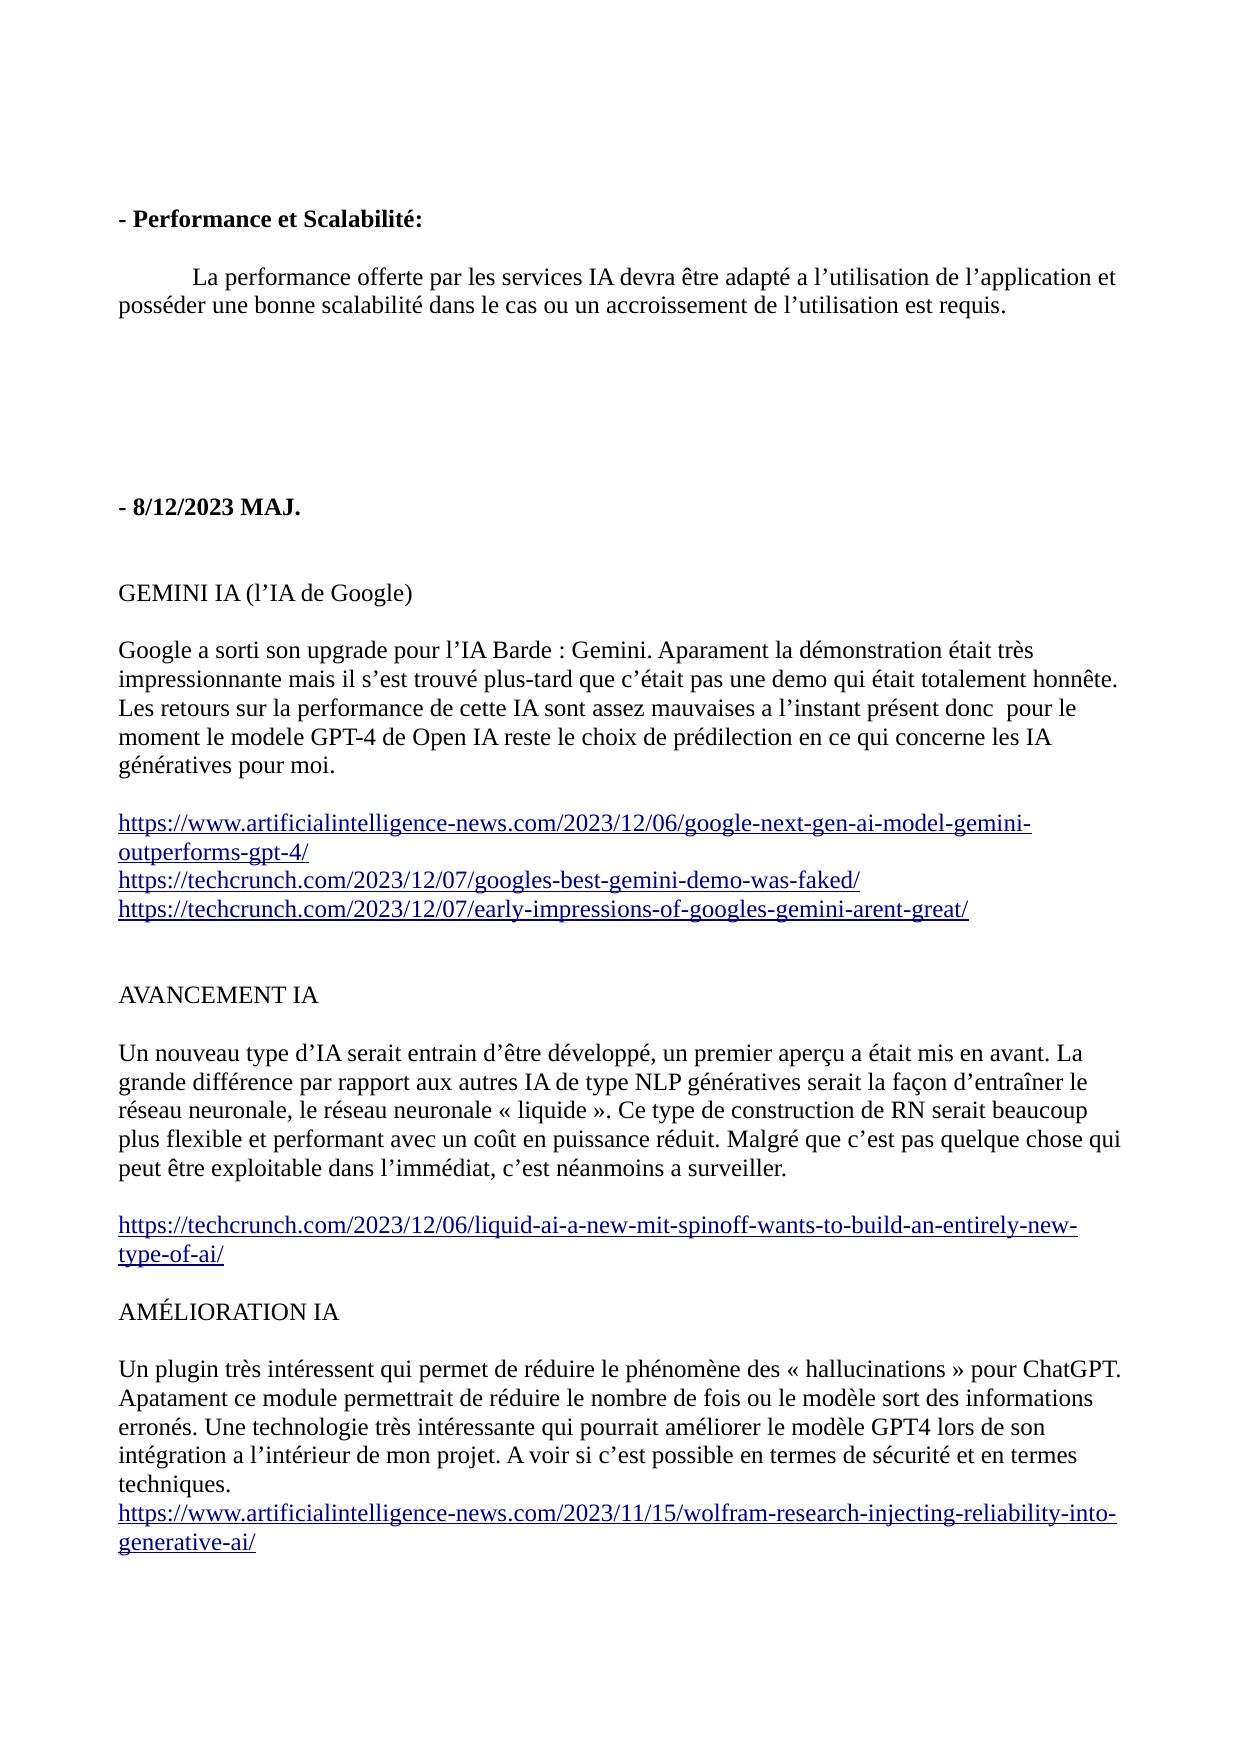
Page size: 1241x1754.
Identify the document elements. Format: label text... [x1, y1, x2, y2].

text Google a sorti son upgrade pour l’IA Barde : Gemini. Aparament la démonstration était très impressionnante mais il s’est trouvé plus-tard que c’était pas une demo qui était totalement honnête. Les retours sur la performance de cette IA sont assez mauvaises a l’instant présent donc pour le moment le modele GPT-4 de Open IA reste le choix de prédilection en ce qui concerne les IA génératives pour moi. [118, 636, 1122, 779]
text GEMINI IA (l’IA de Google) [118, 578, 1122, 607]
text - Performance et Scalabilité: [118, 204, 1122, 233]
text La performance offerte par les services IA devra être adapté a l’utilisation de l’application et posséder une bonne scalabilité dans le cas ou un accroissement de l’utilisation est requis. [118, 262, 1122, 319]
text AVANCEMENT IA [118, 981, 1122, 1009]
text https://www.artificialintelligence-news.com/2023/11/15/wolfram-research-injecting-reliability-into-generative-ai/ [118, 1498, 1122, 1556]
text Un plugin très intéressent qui permet de réduire le phénomène des « hallucinations » pour ChatGPT. Apatament ce module permettrait de réduire le nombre de fois ou le modèle sort des informations erronés. Une technologie très intéressante qui pourrait améliorer le modèle GPT4 lors de son intégration a l’intérieur de mon projet. A voir si c’est possible en termes de sécurité et en termes techniques. [118, 1354, 1122, 1498]
text https://www.artificialintelligence-news.com/2023/12/06/google-next-gen-ai-model-gemini-outperforms-gpt-4/ [118, 808, 1122, 866]
text - 8/12/2023 MAJ. [118, 492, 1122, 521]
text https://techcrunch.com/2023/12/07/googles-best-gemini-demo-was-faked/ [118, 866, 1122, 894]
text Un nouveau type d’IA serait entrain d’être développé, un premier aperçu a était mis en avant. La grande différence par rapport aux autres IA de type NLP génératives serait la façon d’entraîner le réseau neuronale, le réseau neuronale « liquide ». Ce type de construction de RN serait beaucoup plus flexible et performant avec un coût en puissance réduit. Malgré que c’est pas quelque chose qui peut être exploitable dans l’immédiat, c’est néanmoins a surveiller. [118, 1038, 1122, 1182]
text AMÉLIORATION IA [118, 1297, 1122, 1326]
text https://techcrunch.com/2023/12/06/liquid-ai-a-new-mit-spinoff-wants-to-build-an-entirely-new-type-of-ai/ [118, 1211, 1122, 1268]
text https://techcrunch.com/2023/12/07/early-impressions-of-googles-gemini-arent-great/ [118, 894, 1122, 923]
